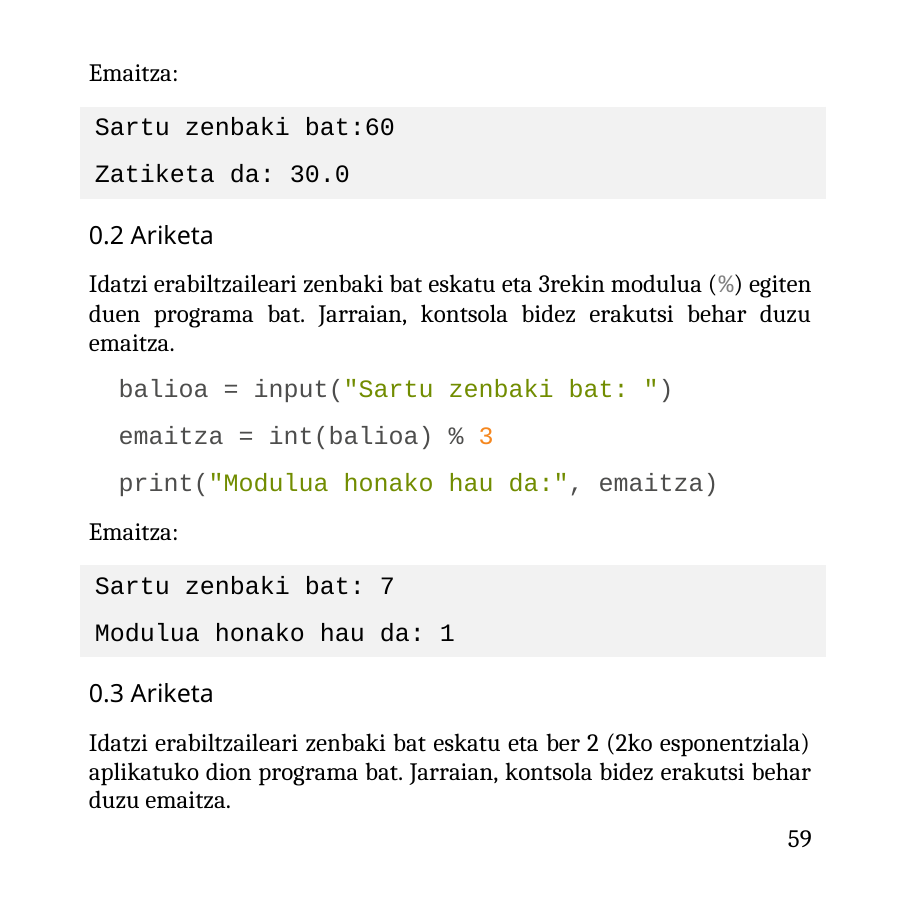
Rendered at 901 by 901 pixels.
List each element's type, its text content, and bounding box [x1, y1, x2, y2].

text Idatzi erabiltzaileari zenbaki bat eskatu eta 3rekin modulua (%) egiten duen programa bat. Jarraian, kontsola bidez erakutsi behar duzu emaitza. [89, 270, 811, 358]
text Emaitza: [89, 59, 811, 88]
text Emaitza: [89, 518, 811, 546]
text Sartu zenbaki bat: 7 [86, 571, 820, 602]
text Sartu zenbaki bat:60 [86, 113, 820, 143]
text print("Modulua honako hau da:", emaitza) [118, 471, 811, 499]
text 0.2 Ariketa [89, 217, 811, 251]
text balioa = input("Sartu zenbaki bat: ") [118, 376, 811, 405]
text Idatzi erabiltzaileari zenbaki bat eskatu eta ber 2 (2ko esponentziala) aplikatuko dion programa bat. Jarraian, kontsola bidez erakutsi behar duzu emaitza. [89, 729, 811, 815]
text 0.3 Ariketa [89, 676, 811, 710]
text emaitza = int(balioa) % 3 [118, 423, 811, 452]
text Modulua honako hau da: 1 [86, 612, 820, 651]
text Zatiketa da: 30.0 [86, 154, 820, 192]
